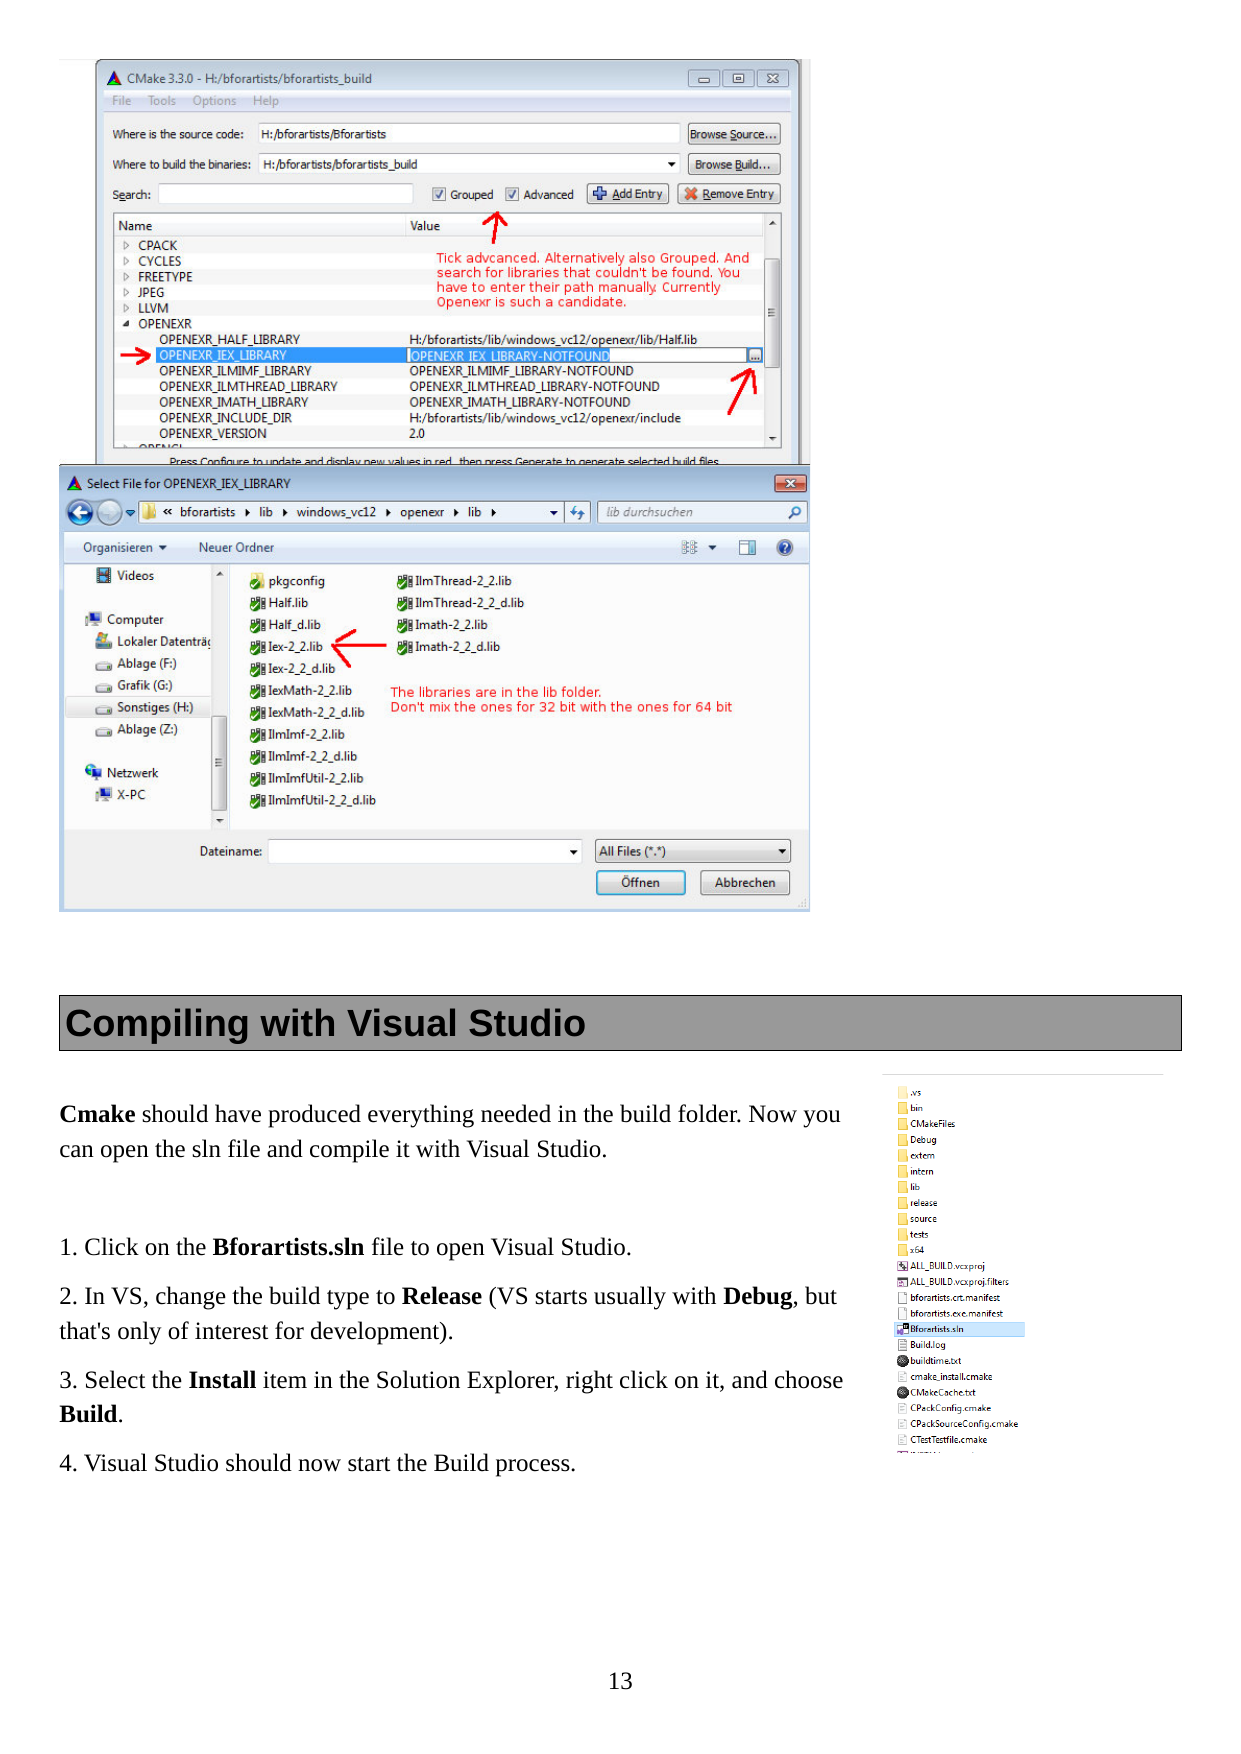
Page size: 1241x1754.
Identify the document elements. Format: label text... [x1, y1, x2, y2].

picture [59, 59, 811, 912]
text 2. In VS, change the build type to Release (VS starts usually with Debug, but that's only of interest for development). [59, 1281, 882, 1344]
table_header Compiling with Visual Studio [60, 996, 1181, 1050]
text 1. Click on the Bforartists.sln file to open Visual Studio. [59, 1232, 882, 1261]
text 4. Visual Studio should now start the Build process. [59, 1448, 1181, 1477]
text Cmake should have produced everything needed in the build folder. Now you can open the sln file and compile it with Visual Studio. [59, 1099, 882, 1163]
text 3. Select the Install item in the Solution Explorer, right click on it, and choose Build. [59, 1365, 882, 1428]
picture [882, 1074, 1164, 1453]
